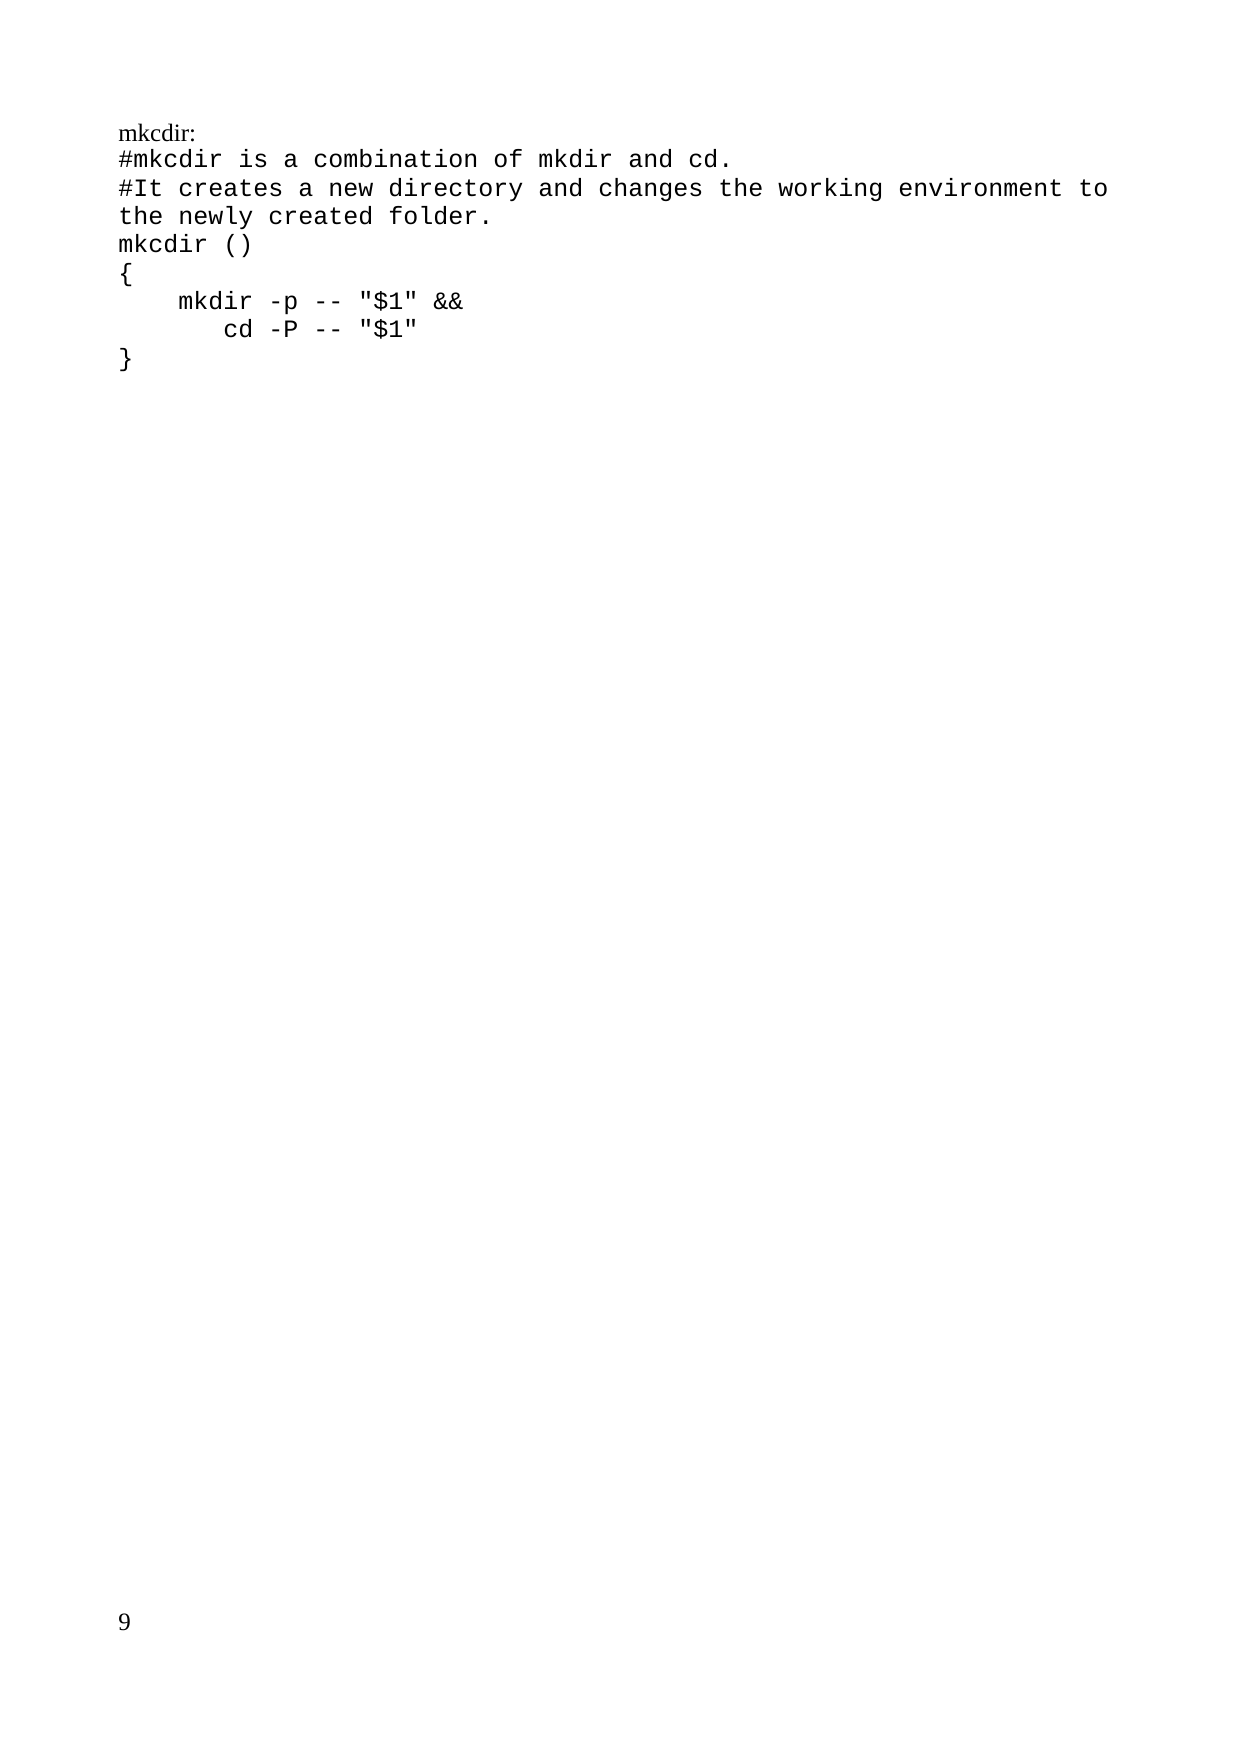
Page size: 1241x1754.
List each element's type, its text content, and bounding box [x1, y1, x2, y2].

text { [118, 260, 1122, 288]
text mkcdir () [118, 232, 1122, 260]
text #mkcdir is a combination of mkdir and cd. [118, 147, 1122, 175]
text #It creates a new directory and changes the working environment to the newly created folder. [118, 175, 1122, 232]
text mkdir -p -- "$1" && [118, 288, 1122, 317]
text } [118, 345, 1122, 373]
text cd -P -- "$1" [118, 317, 1122, 345]
text mkcdir: [118, 118, 1122, 147]
